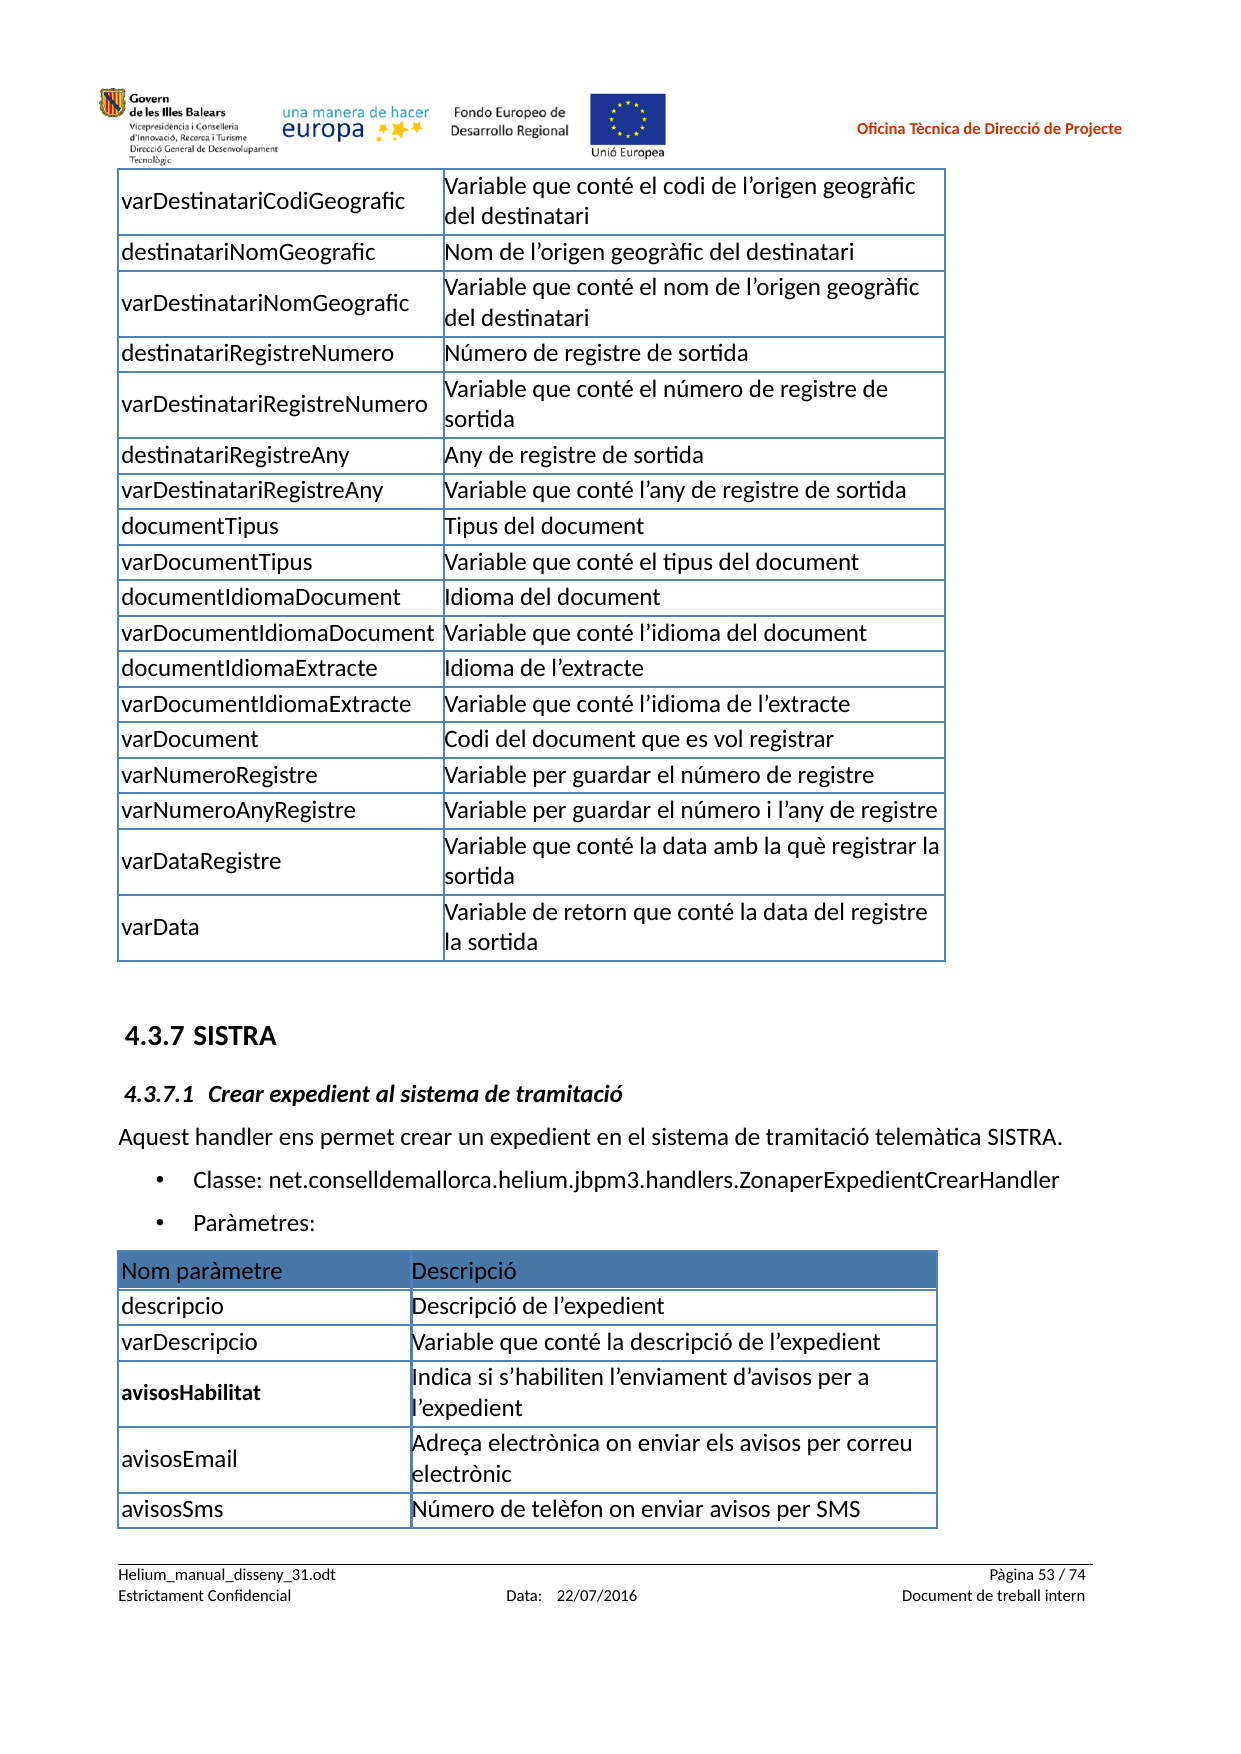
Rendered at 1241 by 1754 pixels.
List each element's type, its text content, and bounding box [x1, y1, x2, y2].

table_cell Variable que conté la descripció de l’expedient [413, 1326, 936, 1359]
table_cell varDestinatariRegistreNumero [119, 373, 443, 437]
table_cell documentTipus [119, 510, 443, 544]
table_cell varNumeroRegistre [119, 759, 443, 792]
table_cell varDocumentIdiomaExtracte [119, 688, 443, 721]
table_cell Adreça electrònica on enviar els avisos per correu electrònic [413, 1428, 936, 1492]
list Classe: net.conselldemallorca.helium.jbpm3.handlers.ZonaperExpedientCrearHandler [156, 1164, 1122, 1194]
table_cell varDataRegistre [119, 830, 443, 894]
table_cell Idioma del document [445, 581, 944, 615]
table_cell varDocument [119, 723, 443, 757]
table_cell descripcio [119, 1291, 410, 1324]
table_header Nom paràmetre [119, 1252, 410, 1288]
table_cell Any de registre de sortida [445, 439, 944, 473]
table_cell avisosHabilitat [119, 1362, 410, 1426]
table_cell avisosEmail [119, 1428, 410, 1492]
table_cell Variable que conté l’any de registre de sortida [445, 475, 944, 508]
table_cell Descripció de l’expedient [413, 1291, 936, 1324]
table_cell Indica si s’habiliten l’enviament d’avisos per a l’expedient [413, 1362, 936, 1426]
table_cell Nom de l’origen geogràfic del destinatari [445, 236, 944, 269]
table_cell Variable que conté la data amb la què registrar la sortida [445, 830, 944, 894]
table_cell Variable que conté el tipus del document [445, 546, 944, 579]
table_cell Codi del document que es vol registrar [445, 723, 944, 757]
table_cell documentIdiomaDocument [119, 581, 443, 615]
table_cell varData [119, 896, 443, 960]
table_cell Variable que conté el nom de l’origen geogràfic del destinatari [445, 272, 944, 336]
table_cell Variable que conté el codi de l’origen geogràfic del destinatari [445, 170, 944, 234]
list Paràmetres: [156, 1207, 1122, 1237]
text Aquest handler ens permet crear un expedient en el sistema de tramitació telemàtica SISTRA. [118, 1121, 1122, 1151]
table_cell varDocumentTipus [119, 546, 443, 579]
table_cell varNumeroAnyRegistre [119, 794, 443, 828]
table_cell destinatariRegistreNumero [119, 338, 443, 371]
table_cell avisosSms [119, 1494, 410, 1527]
table_cell Variable que conté l’idioma de l’extracte [445, 688, 944, 721]
subtitle Crear expedient al sistema de tramitació [118, 1078, 1122, 1108]
table_cell Tipus del document [445, 510, 944, 544]
table_cell varDestinatariCodiGeografic [119, 170, 443, 234]
table_header Descripció [413, 1252, 936, 1288]
picture [99, 87, 668, 166]
table_cell Variable per guardar el número i l’any de registre [445, 794, 944, 828]
table_cell Variable per guardar el número de registre [445, 759, 944, 792]
table_cell varDestinatariNomGeografic [119, 272, 443, 336]
table_cell Idioma de l’extracte [445, 652, 944, 686]
table_cell destinatariRegistreAny [119, 439, 443, 473]
table_cell varDocumentIdiomaDocument [119, 617, 443, 650]
table_cell Variable que conté l’idioma del document [445, 617, 944, 650]
table_cell documentIdiomaExtracte [119, 652, 443, 686]
table_cell varDestinatariRegistreAny [119, 475, 443, 508]
subtitle SISTRA [118, 1017, 1122, 1053]
table_cell varDescripcio [119, 1326, 410, 1359]
table_cell destinatariNomGeografic [119, 236, 443, 269]
table_cell Variable de retorn que conté la data del registre la sortida [445, 896, 944, 960]
table_cell Variable que conté el número de registre de sortida [445, 373, 944, 437]
table_cell Número de registre de sortida [445, 338, 944, 371]
table_cell Número de telèfon on enviar avisos per SMS [413, 1494, 936, 1527]
